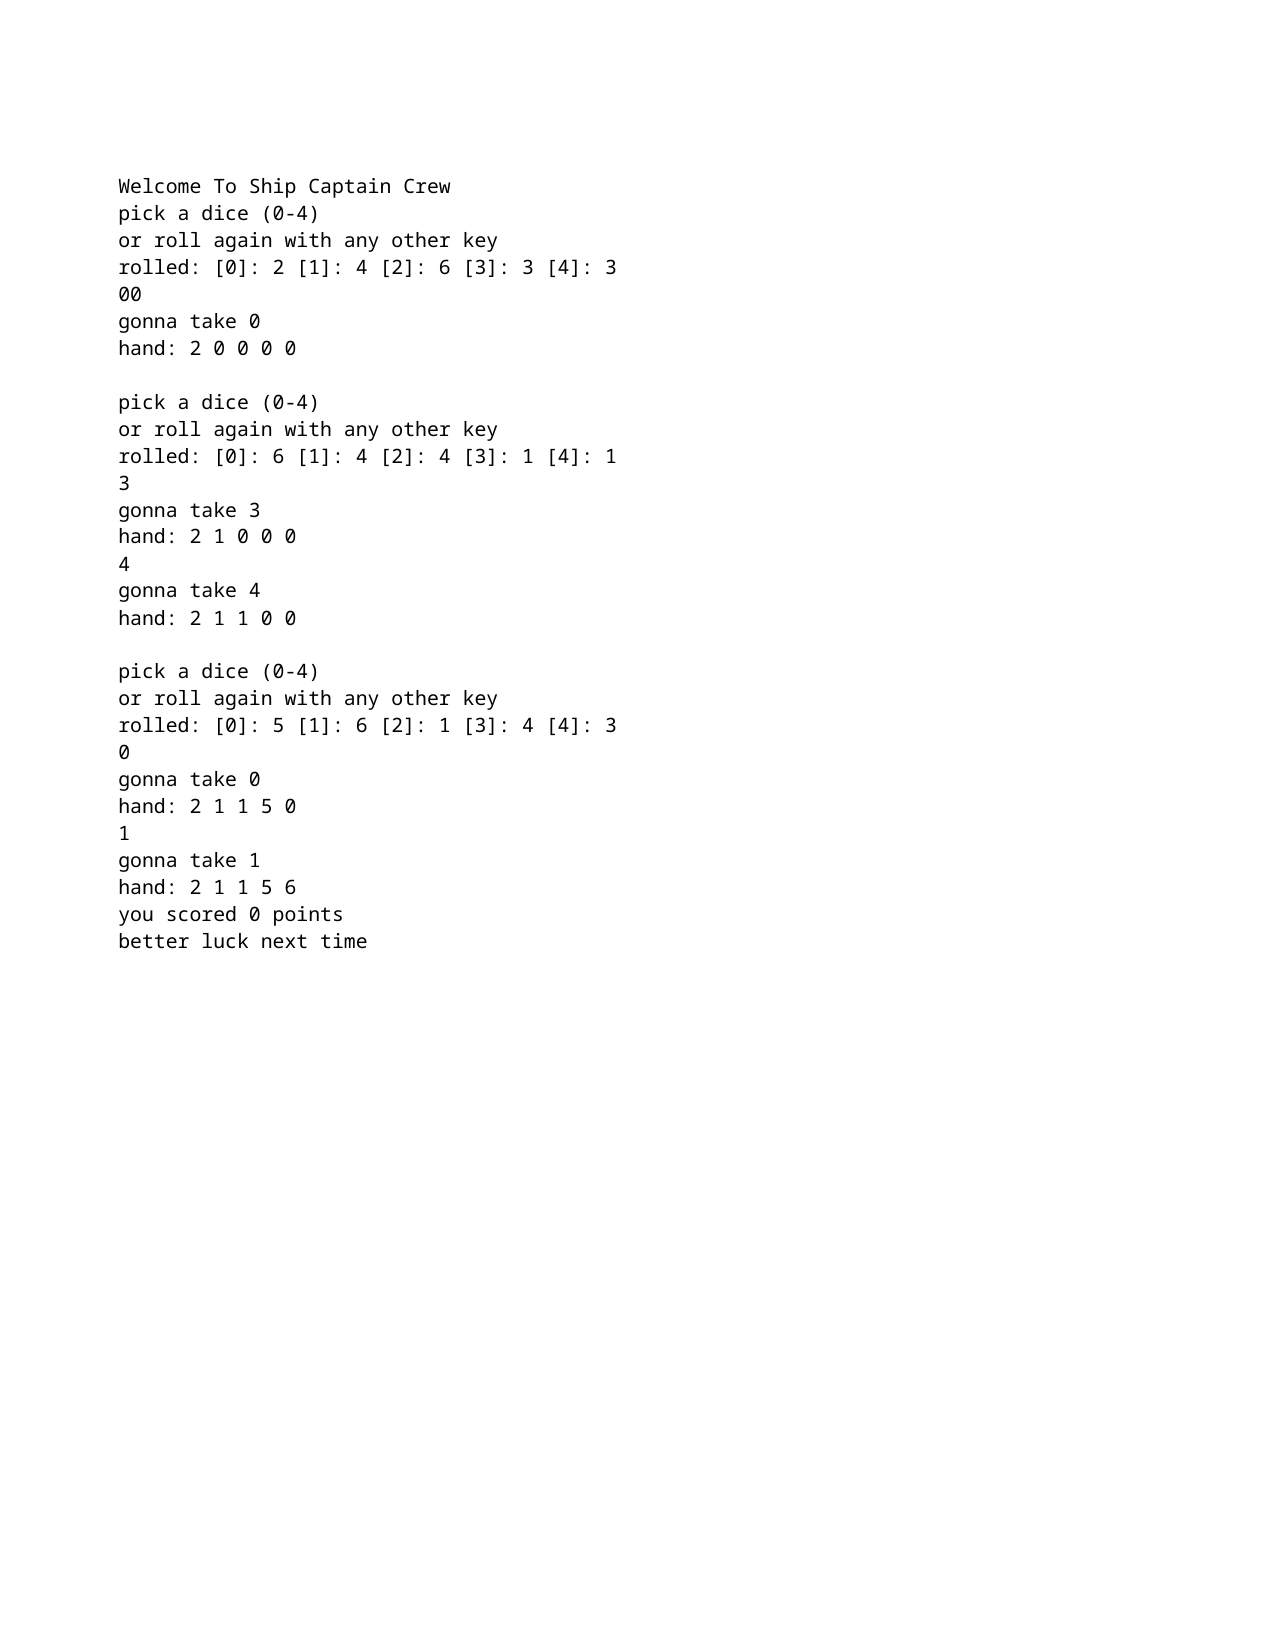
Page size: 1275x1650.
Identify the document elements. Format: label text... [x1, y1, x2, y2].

text rolled: [0]: 6 [1]: 4 [2]: 4 [3]: 1 [4]: 1 [118, 442, 622, 469]
text gonna take 0 [118, 307, 622, 334]
text hand: 2 1 1 5 6 [118, 873, 622, 901]
text you scored 0 points [118, 901, 622, 927]
text better luck next time [118, 927, 622, 954]
text gonna take 0 [118, 766, 622, 793]
text hand: 2 1 1 5 0 [118, 793, 622, 819]
text gonna take 4 [118, 577, 622, 604]
text hand: 2 1 0 0 0 [118, 523, 622, 550]
text pick a dice (0-4) [118, 388, 622, 415]
text Welcome To Ship Captain Crew [118, 172, 622, 199]
text 0 [118, 739, 622, 766]
text gonna take 3 [118, 496, 622, 523]
text or roll again with any other key [118, 415, 622, 442]
text 1 [118, 819, 622, 847]
text pick a dice (0-4) [118, 199, 622, 226]
text hand: 2 0 0 0 0 [118, 334, 622, 361]
text gonna take 1 [118, 847, 622, 873]
text hand: 2 1 1 0 0 [118, 604, 622, 631]
text 4 [118, 550, 622, 577]
text 00 [118, 280, 622, 307]
text or roll again with any other key [118, 685, 622, 712]
text or roll again with any other key [118, 226, 622, 253]
text rolled: [0]: 5 [1]: 6 [2]: 1 [3]: 4 [4]: 3 [118, 712, 622, 739]
text pick a dice (0-4) [118, 658, 622, 685]
text 3 [118, 469, 622, 496]
text rolled: [0]: 2 [1]: 4 [2]: 6 [3]: 3 [4]: 3 [118, 253, 622, 280]
